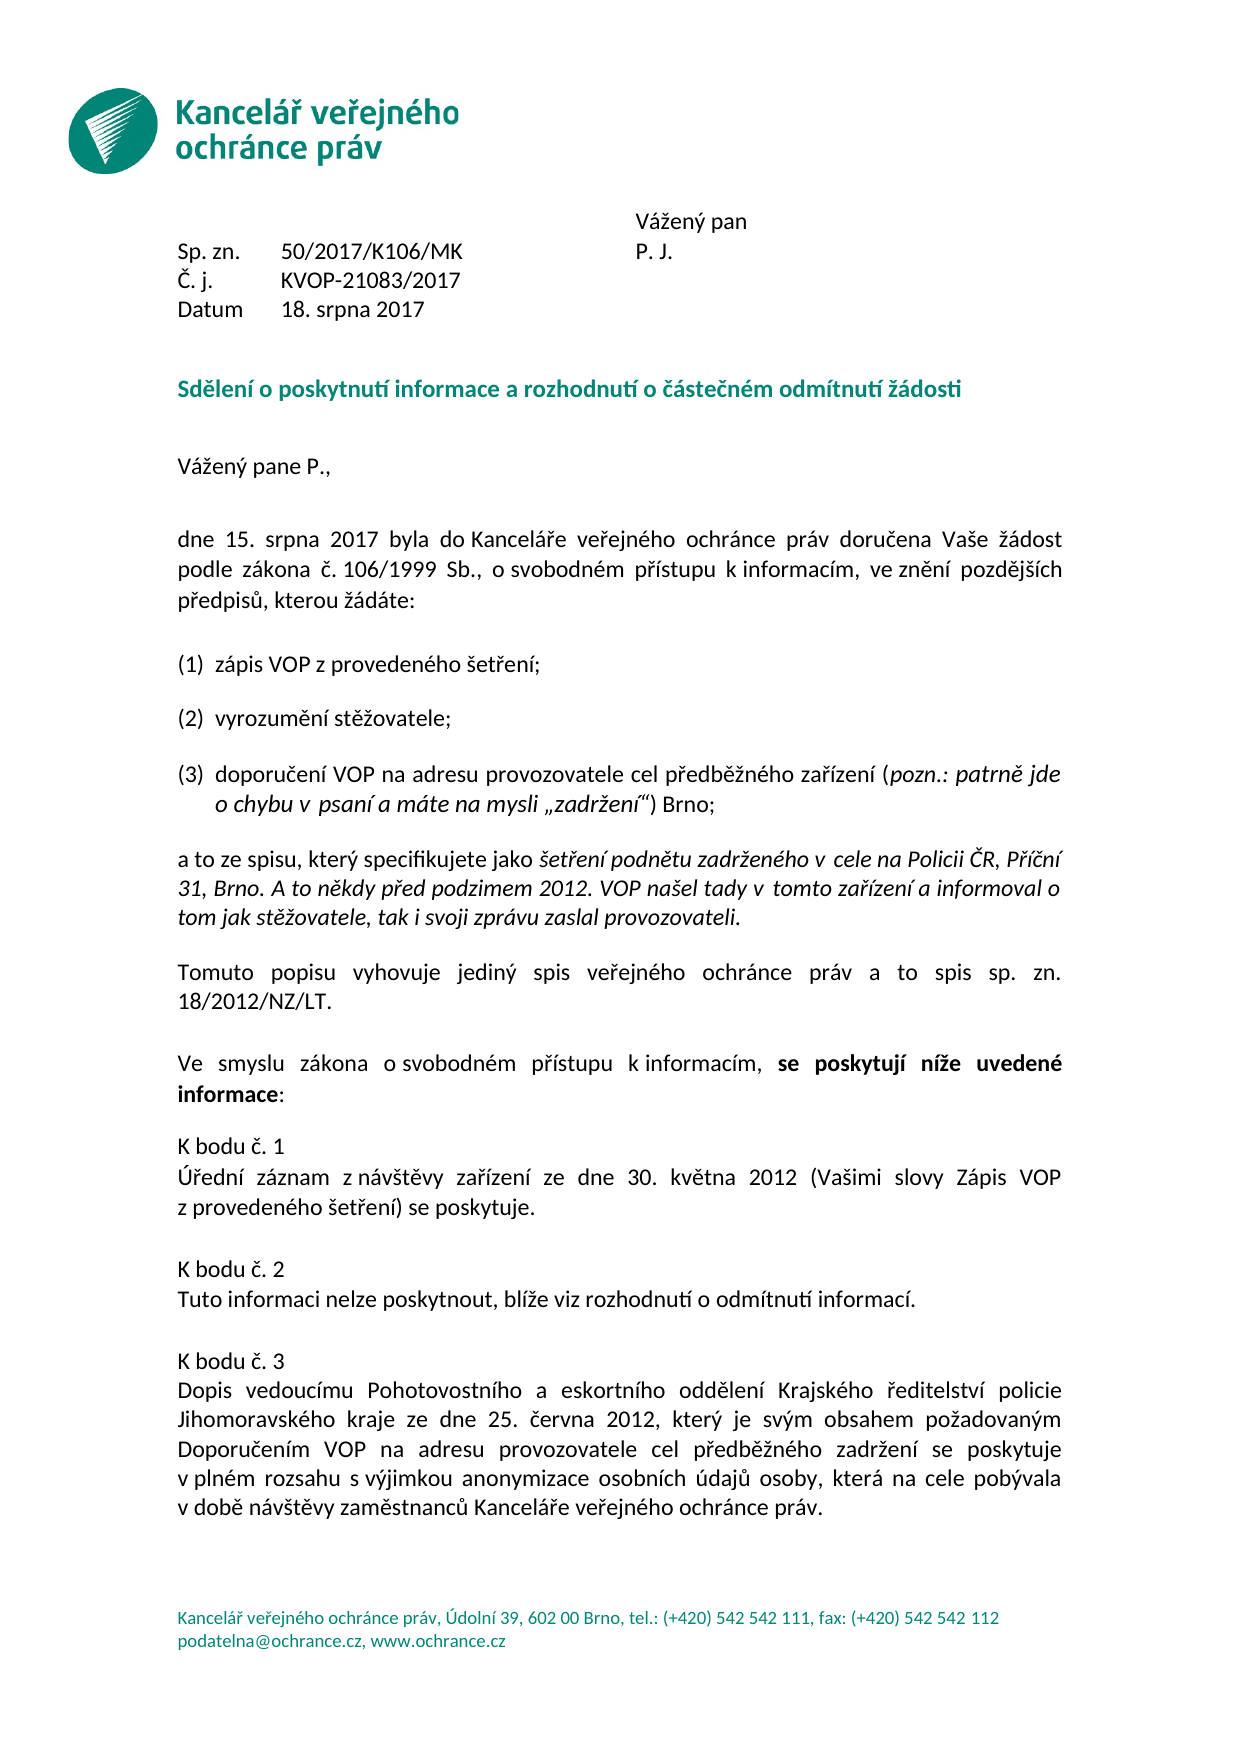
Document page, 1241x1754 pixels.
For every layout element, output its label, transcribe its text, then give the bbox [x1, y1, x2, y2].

text a to ze spisu, který specifikujete jako šetření podnětu zadrženého v cele na Policii ČR, Příční 31, Brno. A to někdy před podzimem 2012. VOP našel tady v tomto zařízení a informoval o tom jak stěžovatele, tak i svoji zprávu zaslal provozovateli. [177, 844, 1063, 932]
list vyrozumění stěžovatele; [177, 703, 1063, 733]
list zápis VOP z provedeného šetření; [177, 649, 1063, 678]
text Vážený pane P., [177, 451, 1063, 481]
list doporučení VOP na adresu provozovatele cel předběžného zařízení (pozn.: patrně jde o chybu v psaní a máte na mysli „zadržení“) Brno; [177, 758, 1063, 819]
text dne 15. srpna 2017 byla do Kanceláře veřejného ochránce práv doručena Vaše žádost podle zákona č. 106/1999 Sb., o svobodném přístupu k informacím, ve znění pozdějších předpisů, kterou žádáte: [177, 524, 1063, 614]
text Tomuto popisu vyhovuje jediný spis veřejného ochránce práv a to spis sp. zn. 18/2012/NZ/LT. [177, 957, 1063, 1015]
subtitle Sdělení o poskytnutí informace a rozhodnutí o částečném odmítnutí žádosti [177, 373, 1063, 404]
text K bodu č. 3 [177, 1346, 1063, 1375]
text K bodu č. 1 [177, 1131, 1063, 1160]
table_header 50/2017/K106/MK KVOP-21083/2017 18. srpna 2017 [281, 206, 635, 323]
table_header Sp. zn. Č. j. Datum [177, 206, 281, 323]
table_header Vážený pan P. J. [635, 206, 1063, 323]
text Ve smyslu zákona o svobodném přístupu k informacím, se poskytují níže uvedené informace: [177, 1048, 1063, 1108]
text Úřední záznam z návštěvy zařízení ze dne 30. května 2012 (Vašimi slovy Zápis VOP z provedeného šetření) se poskytuje. [177, 1162, 1063, 1222]
text Dopis vedoucímu Pohotovostního a eskortního oddělení Krajského ředitelství policie Jihomoravského kraje ze dne 25. června 2012, který je svým obsahem požadovaným Doporučením VOP na adresu provozovatele cel předběžného zadržení se poskytuje v plném rozsahu s výjimkou anonymizace osobních údajů osoby, která na cele pobývala v době návštěvy zaměstnanců Kanceláře veřejného ochránce práv. [177, 1375, 1063, 1522]
text K bodu č. 2 [177, 1254, 1063, 1283]
text Tuto informaci nelze poskytnout, blíže viz rozhodnutí o odmítnutí informací. [177, 1284, 1063, 1314]
